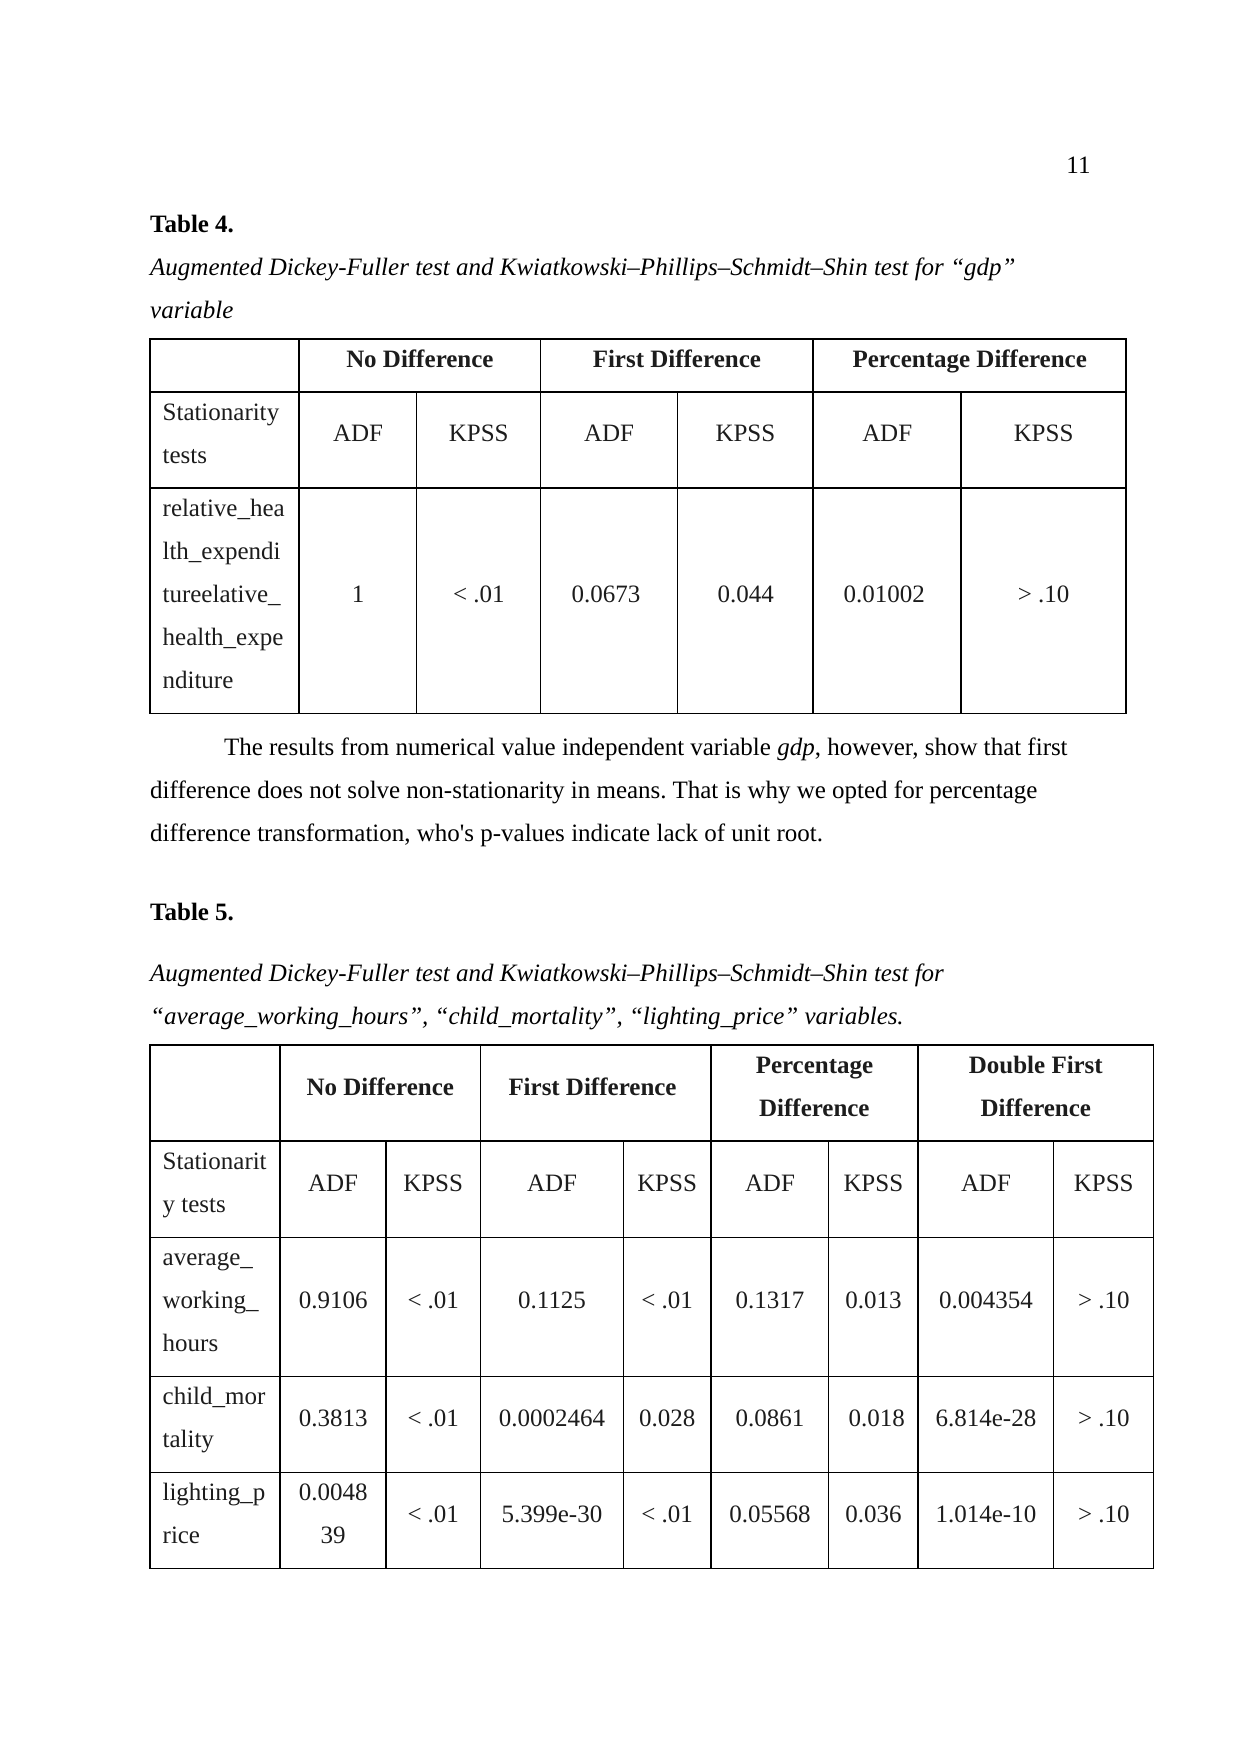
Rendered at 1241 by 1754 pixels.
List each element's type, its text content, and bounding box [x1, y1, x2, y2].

table_header [151, 1046, 279, 1140]
table_cell > .10 [1054, 1238, 1153, 1376]
text Augmented Dickey-Fuller test and Kwiatkowski–Phillips–Schmidt–Shin test for “gdp” variable [150, 252, 1090, 324]
table_cell lighting_price [151, 1473, 279, 1568]
table_cell 0.036 [829, 1473, 917, 1568]
table_cell ADF [541, 393, 677, 487]
table_cell ADF [712, 1142, 828, 1236]
table_cell < .01 [387, 1238, 480, 1376]
text The results from numerical value independent variable gdp, however, show that first difference does not solve non-stationarity in means. That is why we opted for percentage difference transformation, who's p-values indicate lack of unit root. [150, 732, 1090, 847]
table_cell 0.01002 [814, 489, 960, 713]
table_cell 0.3813 [281, 1377, 385, 1472]
table_header First Difference [481, 1046, 710, 1140]
table_cell child_mortality [151, 1377, 279, 1472]
table_cell 0.013 [829, 1238, 917, 1376]
table_cell < .01 [417, 489, 540, 713]
table_cell 0.0861 [712, 1377, 828, 1472]
table_cell KPSS [624, 1142, 710, 1236]
table_cell ADF [919, 1142, 1053, 1236]
table_cell > .10 [1054, 1377, 1153, 1472]
table_cell 1 [300, 489, 416, 713]
table_cell 0.004354 [919, 1238, 1053, 1376]
table_cell < .01 [387, 1377, 480, 1472]
table_cell < .01 [624, 1238, 710, 1376]
table_cell 1.014e-10 [919, 1473, 1053, 1568]
table_cell relative_health_expenditureelative_health_expenditure [151, 489, 298, 713]
text Table 5. [150, 897, 1090, 926]
text Table 4. [150, 209, 1090, 238]
table_cell 0.044 [678, 489, 812, 713]
table_cell 0.1317 [712, 1238, 828, 1376]
table_cell ADF [281, 1142, 385, 1236]
table_header Percentage Difference [712, 1046, 917, 1140]
table_header Double First Difference [919, 1046, 1153, 1140]
table_cell 0.0673 [541, 489, 677, 713]
table_cell 0.9106 [281, 1238, 385, 1376]
table_cell 0.0002464 [481, 1377, 623, 1472]
table_cell 0.1125 [481, 1238, 623, 1376]
table_cell < .01 [387, 1473, 480, 1568]
table_cell KPSS [1054, 1142, 1153, 1236]
table_cell KPSS [387, 1142, 480, 1236]
table_cell ADF [814, 393, 960, 487]
table_cell 0.018 [829, 1377, 917, 1472]
table_cell KPSS [829, 1142, 917, 1236]
table_cell > .10 [962, 489, 1125, 713]
table_cell Stationarity tests [151, 393, 298, 487]
table_cell 0.028 [624, 1377, 710, 1472]
table_cell 6.814e-28 [919, 1377, 1053, 1472]
table_cell 0.05568 [712, 1473, 828, 1568]
table_cell < .01 [624, 1473, 710, 1568]
table_cell ADF [481, 1142, 623, 1236]
table_cell Stationarity tests [151, 1142, 279, 1236]
table_header No Difference [281, 1046, 480, 1140]
table_cell ADF [300, 393, 416, 487]
table_header No Difference [300, 340, 540, 391]
table_cell KPSS [962, 393, 1125, 487]
table_cell 0.004839 [281, 1473, 385, 1568]
text Augmented Dickey-Fuller test and Kwiatkowski–Phillips–Schmidt–Shin test for “average_working_hours”, “child_mortality”, “lighting_price” variables. [150, 958, 1090, 1030]
table_header First Difference [541, 340, 812, 391]
table_header [151, 340, 298, 391]
table_header Percentage Difference [814, 340, 1125, 391]
table_cell average_working_hours [151, 1238, 279, 1376]
table_cell > .10 [1054, 1473, 1153, 1568]
table_cell KPSS [417, 393, 540, 487]
table_cell 5.399e-30 [481, 1473, 623, 1568]
table_cell KPSS [678, 393, 812, 487]
